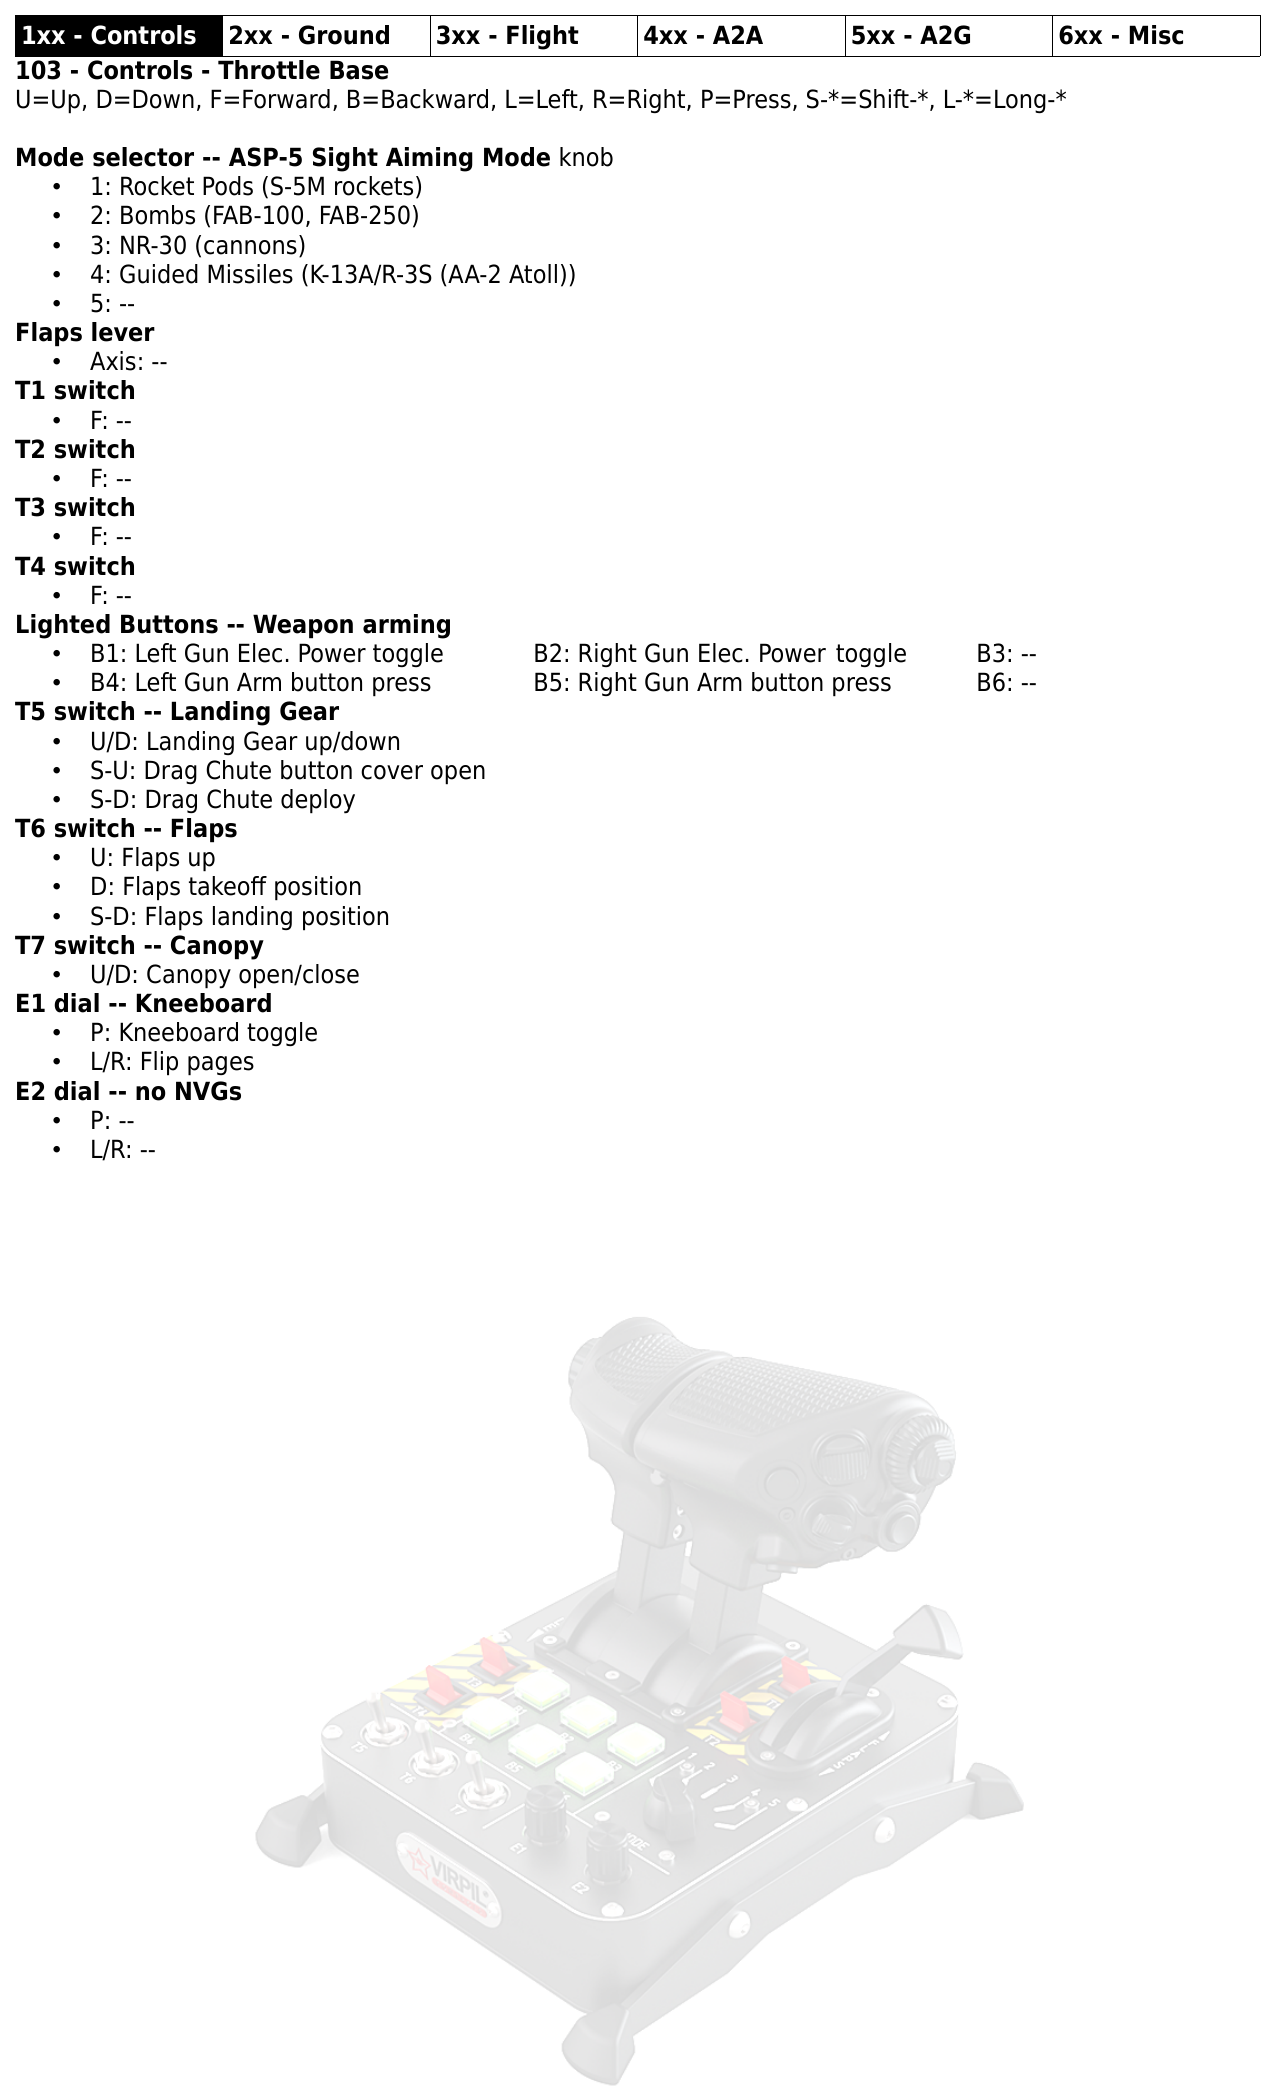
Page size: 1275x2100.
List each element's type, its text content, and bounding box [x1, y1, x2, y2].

list 3: NR-30 (cannons) [52, 231, 1260, 260]
list U/D: Canopy open/close [52, 960, 1260, 989]
list F: -- [52, 406, 1260, 435]
text E2 dial -- no NVGs [15, 1077, 1260, 1106]
list 4: Guided Missiles (K-13A/R-3S (AA-2 Atoll)) [52, 260, 1260, 289]
table_header 5xx - A2G [846, 16, 1052, 56]
list 5: -- [52, 289, 1260, 318]
text Lighted Buttons -- Weapon arming [15, 610, 1260, 639]
text Flaps lever [15, 318, 1260, 347]
text U=Up, D=Down, F=Forward, B=Backward, L=Left, R=Right, P=Press, S-*=Shift-*, L-*=Long-* [15, 85, 1260, 114]
table_header 1xx - Controls [16, 16, 222, 56]
list 2: Bombs (FAB-100, FAB-250) [52, 202, 1260, 231]
list F: -- [52, 464, 1260, 493]
text T7 switch -- Canopy [15, 931, 1260, 960]
list U/D: Landing Gear up/down [52, 727, 1260, 756]
text T1 switch [15, 377, 1260, 406]
list P: Kneeboard toggle [52, 1018, 1260, 1047]
text 103 - Controls - Throttle Base [15, 57, 1260, 85]
text T3 switch [15, 493, 1260, 522]
text T5 switch -- Landing Gear [15, 697, 1260, 727]
list L/R: -- [52, 1135, 1260, 1164]
text T2 switch [15, 435, 1260, 464]
text T4 switch [15, 552, 1260, 581]
list F: -- [52, 522, 1260, 552]
list Axis: -- [52, 347, 1260, 377]
text E1 dial -- Kneeboard [15, 989, 1260, 1018]
table_header 6xx - Misc [1053, 16, 1260, 56]
table_header 3xx - Flight [431, 16, 637, 56]
list 1: Rocket Pods (S-5M rockets) [52, 172, 1260, 202]
list D: Flaps takeoff position [52, 872, 1260, 902]
list F: -- [52, 581, 1260, 610]
list U: Flaps up [52, 843, 1260, 872]
list S-D: Flaps landing position [52, 902, 1260, 931]
list L/R: Flip pages [52, 1047, 1260, 1077]
text Mode selector -- ASP-5 Sight Aiming Mode knob [15, 143, 1260, 172]
text T6 switch -- Flaps [15, 814, 1260, 843]
list S-U: Drag Chute button cover open [52, 756, 1260, 785]
list B4: Left Gun Arm button press B5: Right Gun Arm button press B6: -- [52, 668, 1260, 697]
table_header 4xx - A2A [638, 16, 845, 56]
list B1: Left Gun Elec. Power toggle B2: Right Gun Elec. Power toggle B3: -- [52, 639, 1260, 668]
table_header 2xx - Ground [223, 16, 430, 56]
list P: -- [52, 1106, 1260, 1135]
list S-D: Drag Chute deploy [52, 785, 1260, 814]
